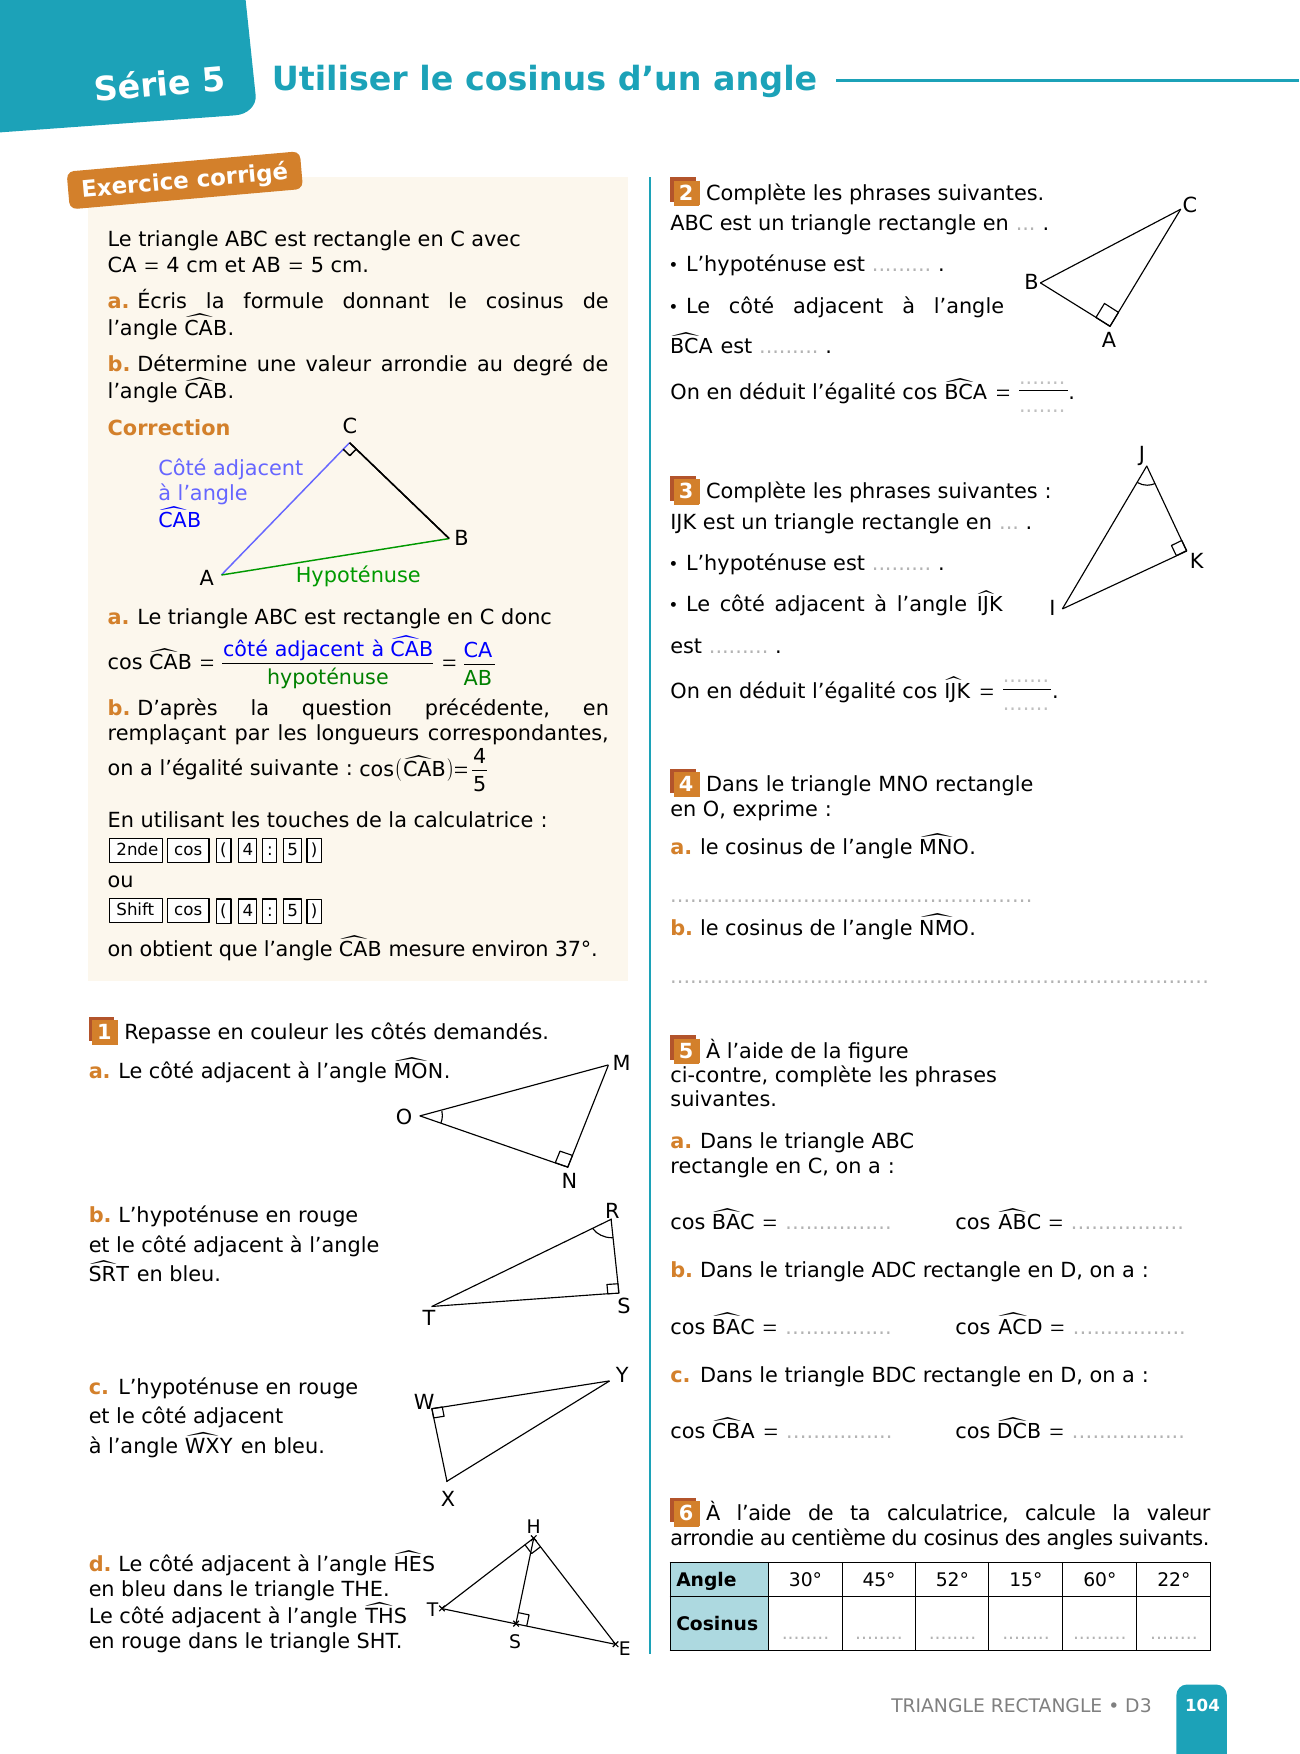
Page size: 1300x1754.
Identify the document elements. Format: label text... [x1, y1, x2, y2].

list [543, 1548, 629, 1577]
list On en déduit l’égalité cos = . [670, 664, 1211, 715]
table_header 30° [769, 1563, 842, 1596]
list Dans le triangle ADC rectangle en D, on a : [670, 1258, 1211, 1283]
subtitle Complète les phrases suivantes. [696, 177, 1211, 205]
subtitle À l’aide de ta calculatrice, calcule la valeur arrondie au centième du cosinus des angles suivants. [670, 1498, 1211, 1550]
list [527, 1549, 562, 1577]
text ABC est un triangle rectangle en ... . [670, 211, 1174, 235]
text cos = …............. [670, 1417, 926, 1444]
list [522, 1577, 580, 1601]
list en bleu dans le triangle THE. [88, 1577, 480, 1601]
list [584, 1601, 629, 1629]
text cos = ….............. [955, 1417, 1211, 1444]
subtitle À l’aide de la figure ci‑contre, complète les phrases suivantes. [670, 1035, 1010, 1112]
list D’après la question précédente, en remplaçant par les longueurs correspondantes, on a l’égalité suivante : [107, 696, 609, 796]
list Dans le triangle BDC rectangle en D, on a : [670, 1363, 1211, 1388]
list Correction [107, 416, 609, 440]
text [1135, 213, 1177, 235]
list Le triangle ABC est rectangle en C donc [107, 605, 609, 629]
list en rouge dans le triangle SHT. [88, 1629, 629, 1653]
table_header 52° [916, 1563, 988, 1596]
list On en déduit l’égalité cos = . [670, 365, 1211, 417]
table_header 60° [1063, 1563, 1136, 1596]
list L’hypoténuse est ......... . [670, 235, 1004, 277]
text cos = ….............. [955, 1207, 1211, 1235]
list IJK est un triangle rectangle en ... . [670, 510, 1119, 534]
list Le côté adjacent à l’angle est ......... . [670, 575, 1004, 658]
text ou [107, 868, 609, 893]
table_cell ........ [916, 1597, 988, 1650]
text [1167, 211, 1211, 235]
list Détermine une valeur arrondie au degré de l’angle . [107, 352, 609, 404]
list L’hypoténuse en rouge et le côté adjacent à l’angle en bleu. [88, 1371, 629, 1459]
text cos = ….............. [955, 1312, 1211, 1340]
table_header Angle [671, 1563, 768, 1596]
list on obtient que l’angle mesure environ 37°. [107, 935, 609, 962]
list Dans le triangle ABC rectangle en C, on a : [670, 1129, 1010, 1178]
list L’hypoténuse est ......... . [670, 534, 1004, 575]
subtitle [1126, 484, 1163, 504]
table_cell ........ [989, 1597, 1062, 1650]
list [520, 1601, 602, 1629]
table_cell ........ [1137, 1597, 1210, 1650]
list [1169, 510, 1211, 534]
table_cell ........ [843, 1597, 915, 1650]
text Le triangle ABC est rectangle en C avec CA = 4 cm et AB = 5 cm. [107, 226, 609, 277]
list [566, 1577, 629, 1601]
table_cell ........ [769, 1597, 842, 1650]
table_header 45° [843, 1563, 915, 1596]
list Le côté adjacent à l’angle est ......... . [670, 277, 1004, 359]
list Le côté adjacent à l’angle [88, 1548, 518, 1577]
subtitle Complète les phrases suivantes : [696, 476, 1139, 504]
table_cell ......... [1063, 1597, 1136, 1650]
list [455, 1577, 524, 1601]
list Le côté adjacent à l’angle . [88, 1056, 629, 1084]
table_cell Cosinus [671, 1597, 768, 1650]
subtitle [1153, 476, 1211, 504]
list En utilisant les touches de la calculatrice : [107, 808, 609, 832]
list [486, 1548, 529, 1577]
list [1108, 510, 1177, 534]
subtitle Repasse en couleur les côtés demandés. [114, 1017, 629, 1044]
table_header 22° [1137, 1563, 1210, 1596]
list le cosinus de l’angle . [670, 913, 1033, 941]
text cos = …............. [670, 1312, 926, 1340]
text cos = …............. [670, 1207, 926, 1235]
list le cosinus de l’angle . [670, 833, 1033, 860]
table_header 15° [989, 1563, 1062, 1596]
list Écris la formule donnant le cosinus de l’angle . [107, 289, 609, 341]
subtitle Dans le triangle MNO rectangle en O, exprime : [670, 769, 1033, 821]
list L’hypoténuse en rouge et le côté adjacent à l’angle en bleu. [88, 1199, 629, 1287]
list Le côté adjacent à l’angle [88, 1601, 533, 1629]
list cos == [107, 635, 609, 690]
